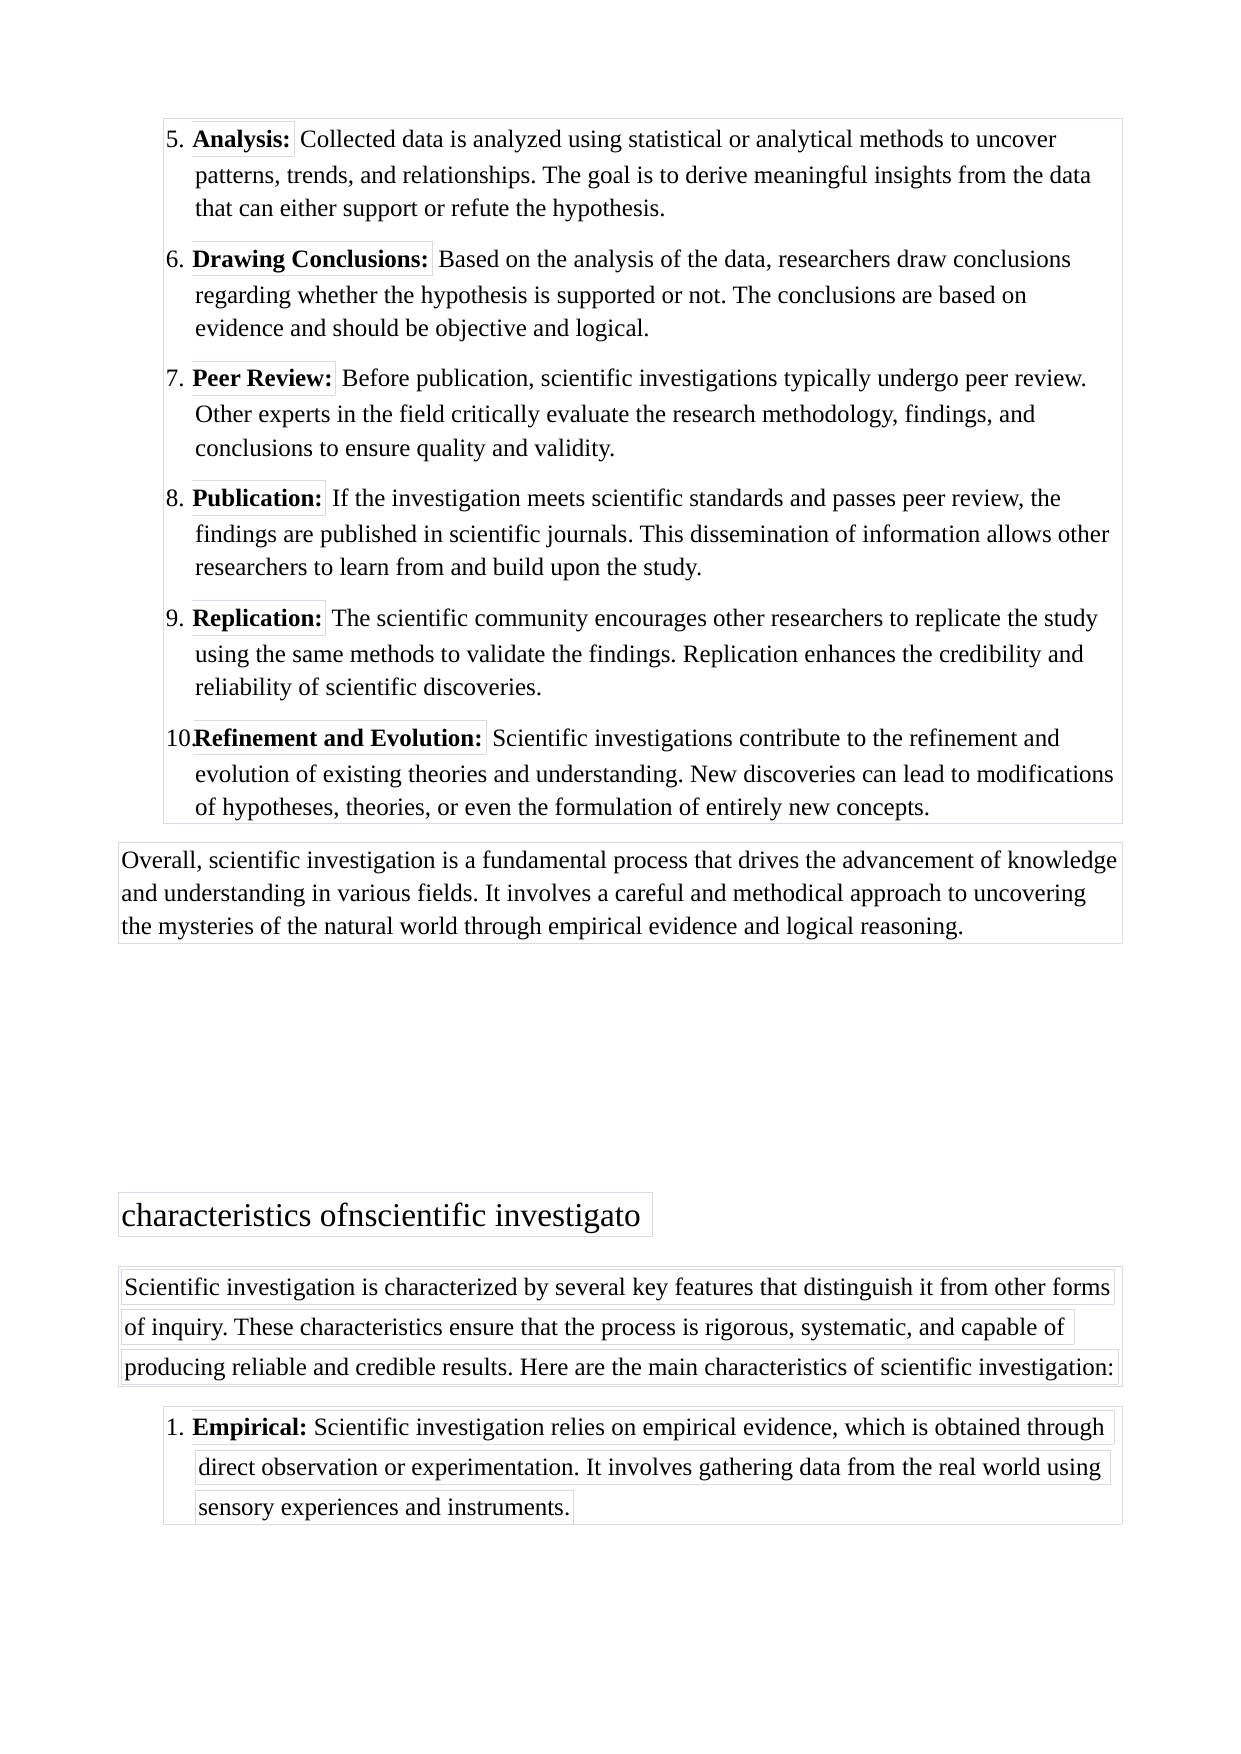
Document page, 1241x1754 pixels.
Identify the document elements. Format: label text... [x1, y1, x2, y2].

list Analysis: Collected data is analyzed using statistical or analytical methods to uncover patterns, trends, and relationships. The goal is to derive meaningful insights from the data that can either support or refute the hypothesis. [164, 119, 1122, 222]
text characteristics ofnscientific investigato [119, 1193, 652, 1236]
text Overall, scientific investigation is a fundamental process that drives the advancement of knowledge and understanding in various fields. It involves a careful and methodical approach to uncovering the mysteries of the natural world through empirical evidence and logical reasoning. [119, 843, 1122, 943]
text [653, 1192, 1122, 1236]
list Peer Review: Before publication, scientific investigations typically undergo peer review. Other experts in the field critically evaluate the research methodology, findings, and conclusions to ensure quality and validity. [164, 357, 1122, 461]
list Drawing Conclusions: Based on the analysis of the data, researchers draw conclusions regarding whether the hypothesis is supported or not. The conclusions are based on evidence and should be objective and logical. [164, 238, 1122, 342]
list Empirical: Scientific investigation relies on empirical evidence, which is obtained through direct observation or experimentation. It involves gathering data from the real world using sensory experiences and instruments. [164, 1407, 1122, 1524]
list Refinement and Evolution: Scientific investigations contribute to the refinement and evolution of existing theories and understanding. New discoveries can lead to modifications of hypotheses, theories, or even the formulation of entirely new concepts. [164, 717, 1122, 823]
list Publication: If the investigation meets scientific standards and passes peer review, the findings are published in scientific journals. This dissemination of information allows other researchers to learn from and build upon the study. [164, 477, 1122, 581]
list Replication: The scientific community encourages other researchers to replicate the study using the same methods to validate the findings. Replication enhances the credibility and reliability of scientific discoveries. [164, 597, 1122, 701]
text Scientific investigation is characterized by several key features that distinguish it from other forms of inquiry. These characteristics ensure that the process is rigorous, systematic, and capable of producing reliable and credible results. Here are the main characteristics of scientific investigation: [119, 1267, 1122, 1386]
